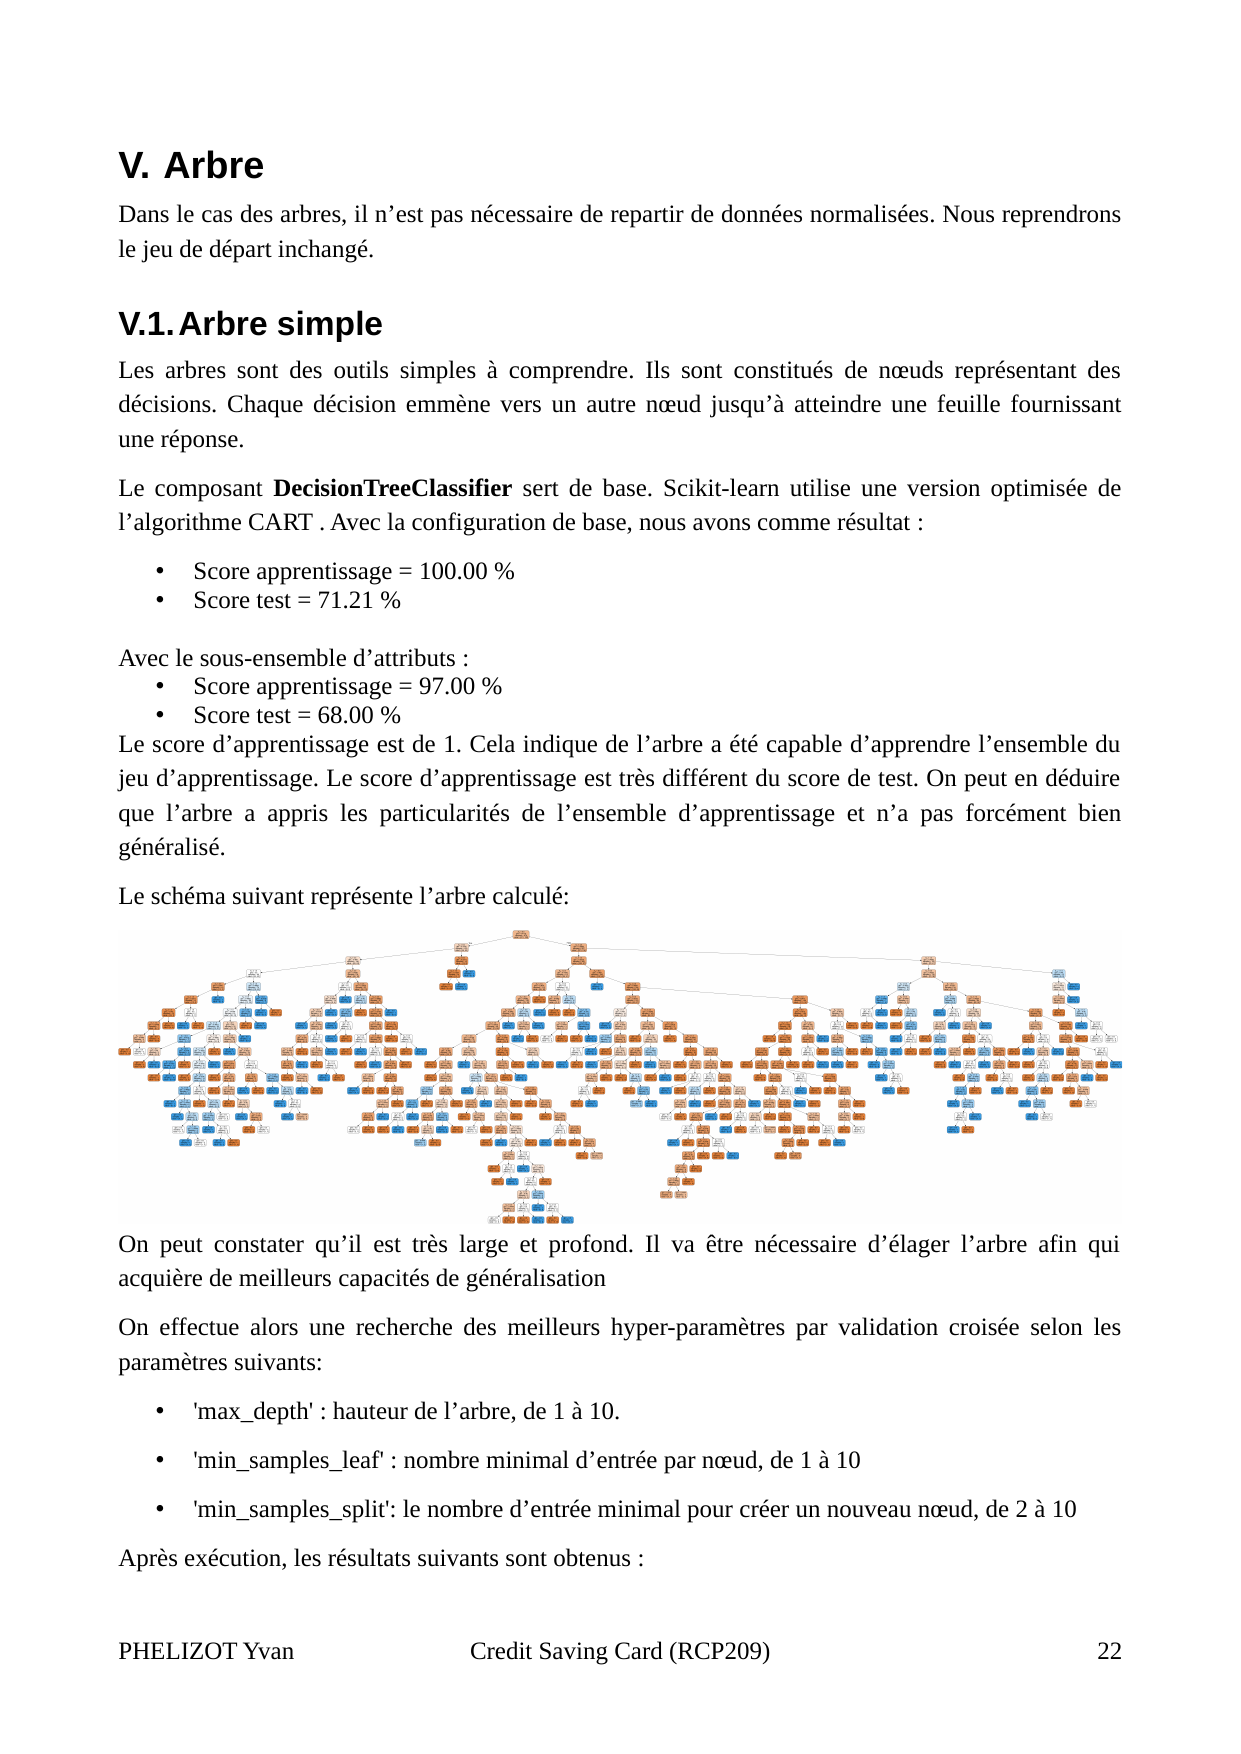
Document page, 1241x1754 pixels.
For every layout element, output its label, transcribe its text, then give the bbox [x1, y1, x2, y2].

text Les arbres sont des outils simples à comprendre. Ils sont constitués de nœuds représentant des décisions. Chaque décision emmène vers un autre nœud jusqu’à atteindre une feuille fournissant une réponse. [118, 355, 1122, 452]
picture [118, 930, 1123, 1224]
subtitle Arbre simple [118, 304, 1122, 342]
list 'min_samples_leaf' : nombre minimal d’entrée par nœud, de 1 à 10 [156, 1445, 1122, 1474]
text On peut constater qu’il est très large et profond. Il va être nécessaire d’élager l’arbre afin qui acquière de meilleurs capacités de généralisation [118, 1224, 1122, 1292]
text Dans le cas des arbres, il n’est pas nécessaire de repartir de données normalisées. Nous reprendrons le jeu de départ inchangé. [118, 199, 1122, 262]
text Après exécution, les résultats suivants sont obtenus : [118, 1543, 1122, 1572]
text Avec le sous-ensemble d’attributs : [118, 643, 1122, 671]
list Score apprentissage = 100.00 % [156, 556, 1122, 585]
list 'min_samples_split': le nombre d’entrée minimal pour créer un nouveau nœud, de 2 à 10 [156, 1494, 1122, 1523]
subtitle Arbre [118, 143, 1122, 187]
list Score test = 68.00 % [156, 700, 1122, 729]
list Score apprentissage = 97.00 % [156, 671, 1122, 700]
text Le schéma suivant représente l’arbre calculé: [118, 881, 1122, 910]
text On effectue alors une recherche des meilleurs hyper-paramètres par validation croisée selon les paramètres suivants: [118, 1312, 1122, 1376]
list 'max_depth' : hauteur de l’arbre, de 1 à 10. [156, 1396, 1122, 1425]
list Score test = 71.21 % [156, 585, 1122, 614]
text Le score d’apprentissage est de 1. Cela indique de l’arbre a été capable d’apprendre l’ensemble du jeu d’apprentissage. Le score d’apprentissage est très différent du score de test. On peut en déduire que l’arbre a appris les particularités de l’ensemble d’apprentissage et n’a pas forcément bien généralisé. [118, 729, 1122, 861]
text Le composant DecisionTreeClassifier sert de base. Scikit-learn utilise une version optimisée de l’algorithme CART . Avec la configuration de base, nous avons comme résultat : [118, 473, 1122, 536]
